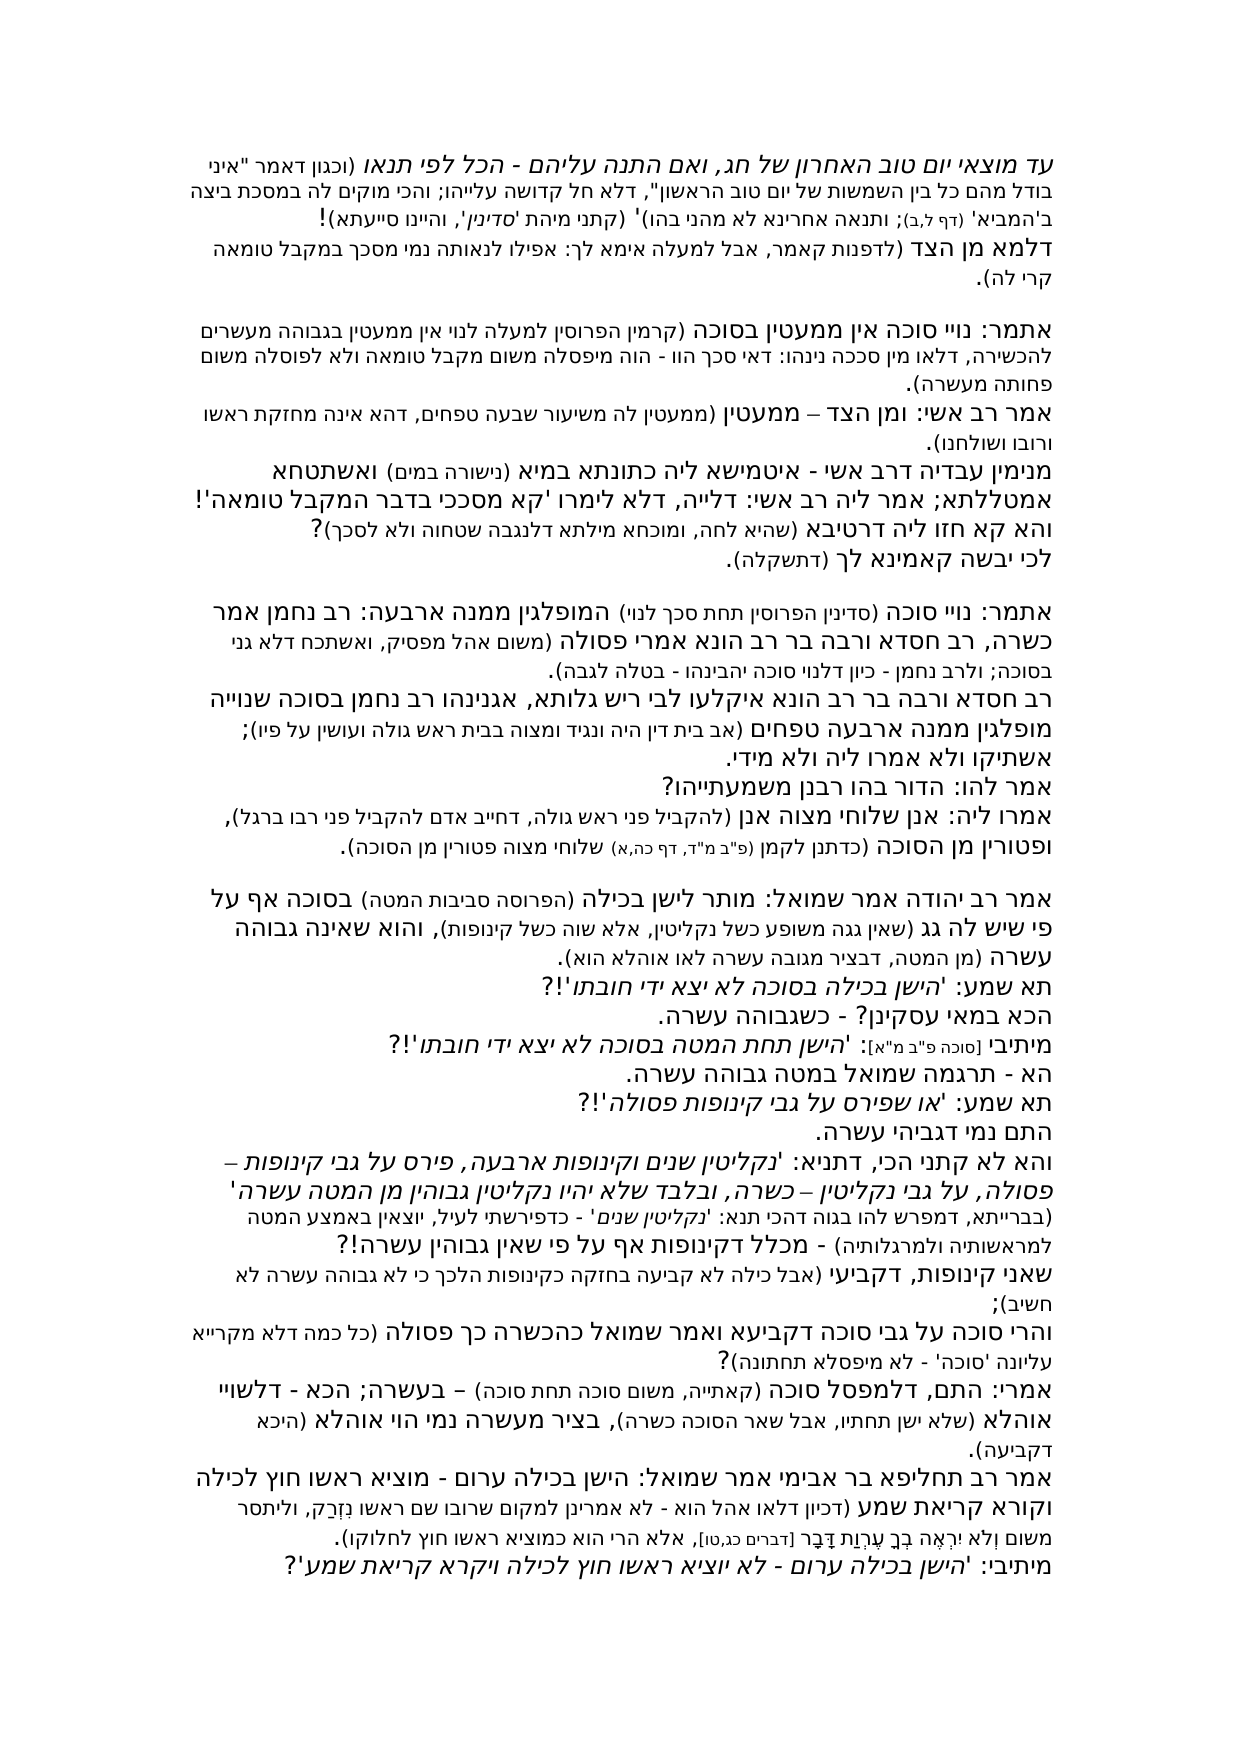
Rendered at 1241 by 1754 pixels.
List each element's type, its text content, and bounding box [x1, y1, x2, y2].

text לכי יבשה קאמינא לך (דתשקלה). [187, 544, 1053, 573]
text שאני קינופות, דקביעי (אבל כילה לא קביעה בחזקה כקינופות הלכך כי לא גבוהה עשרה לא חשיב); [187, 1259, 1053, 1317]
text התם נמי דגביהי עשרה. [187, 1118, 1053, 1147]
text והרי סוכה על גבי סוכה דקביעא ואמר שמואל כהכשרה כך פסולה (כל כמה דלא מקרייא עליונה 'סוכה' - לא מיפסלא תחתונה)? [187, 1317, 1053, 1376]
text והא קא חזו ליה דרטיבא (שהיא לחה, ומוכחא מילתא דלנגבה שטחוה ולא לסכך)? [187, 515, 1053, 544]
text מנימין עבדיה דרב אשי - איטמישא ליה כתונתא במיא (נישורה במים) ואשתטחא אמטללתא; אמר ליה רב אשי: דלייה, דלא לימרו 'קא מסככי בדבר המקבל טומאה'! [187, 456, 1053, 515]
text אתמר: נויי סוכה (סדינין הפרוסין תחת סכך לנוי) המופלגין ממנה ארבעה: רב נחמן אמר כשרה, רב חסדא ורבה בר רב הונא אמרי פסולה (משום אהל מפסיק, ואשתכח דלא גני בסוכה; ולרב נחמן - כיון דלנוי סוכה יהבינהו - בטלה לגבה). [187, 597, 1053, 685]
text דלמא מן הצד (לדפנות קאמר, אבל למעלה אימא לך: אפילו לנאותה נמי מסכך במקבל טומאה קרי לה). [187, 233, 1053, 291]
text עד מוצאי יום טוב האחרון של חג, ואם התנה עליהם - הכל לפי תנאו (וכגון דאמר "איני בודל מהם כל בין השמשות של יום טוב הראשון", דלא חל קדושה עלייהו; והכי מוקים לה במסכת ביצה ב'המביא' (דף ל,ב); ותנאה אחרינא לא מהני בהו)' (קתני מיהת 'סדינין', והיינו סייעתא)! [187, 150, 1053, 233]
text רב חסדא ורבה בר רב הונא איקלעו לבי ריש גלותא, אגנינהו רב נחמן בסוכה שנוייה מופלגין ממנה ארבעה טפחים (אב בית דין היה ונגיד ומצוה בבית ראש גולה ועושין על פיו); אשתיקו ולא אמרו ליה ולא מידי. [187, 685, 1053, 772]
text אמר רב תחליפא בר אבימי אמר שמואל: הישן בכילה ערום - מוציא ראשו חוץ לכילה וקורא קריאת שמע (דכיון דלאו אהל הוא - לא אמרינן למקום שרובו שם ראשו נִזְרַק, וליתסר משום וְלֹא יִרְאֶה בְךָ עֶרְוַת דָּבָר [דברים כג,טו], אלא הרי הוא כמוציא ראשו חוץ לחלוקו). [187, 1463, 1053, 1551]
text אמרו ליה: אנן שלוחי מצוה אנן (להקביל פני ראש גולה, דחייב אדם להקביל פני רבו ברגל), ופטורין מן הסוכה (כדתנן לקמן (פ"ב מ"ד, דף כה,א) שלוחי מצוה פטורין מן הסוכה). [187, 802, 1053, 860]
text תא שמע: 'או שפירס על גבי קינופות פסולה'!? [187, 1088, 1053, 1118]
text הכא במאי עסקינן? - כשגבוהה עשרה. [187, 1001, 1053, 1030]
text אתמר: נויי סוכה אין ממעטין בסוכה (קרמין הפרוסין למעלה לנוי אין ממעטין בגבוהה מעשרים להכשירה, דלאו מין סככה נינהו: דאי סכך הוו - הוה מיפסלה משום מקבל טומאה ולא לפוסלה משום פחותה מעשרה). [187, 315, 1053, 398]
text אמר רב יהודה אמר שמואל: מותר לישן בכילה (הפרוסה סביבות המטה) בסוכה אף על פי שיש לה גג (שאין גגה משופע כשל נקליטין, אלא שוה כשל קינופות), והוא שאינה גבוהה עשרה (מן המטה, דבציר מגובה עשרה לאו אוהלא הוא). [187, 884, 1053, 972]
text מיתיבי: 'הישן בכילה ערום - לא יוציא ראשו חוץ לכילה ויקרא קריאת שמע'? [187, 1551, 1053, 1580]
text מיתיבי [סוכה פ"ב מ"א]: 'הישן תחת המטה בסוכה לא יצא ידי חובתו'!? [187, 1030, 1053, 1059]
text הא - תרגמה שמואל במטה גבוהה עשרה. [187, 1059, 1053, 1088]
text אמר להו: הדור בהו רבנן משמעתייהו? [187, 772, 1053, 802]
text והא לא קתני הכי, דתניא: 'נקליטין שנים וקינופות ארבעה, פירס על גבי קינופות – פסולה, על גבי נקליטין – כשרה, ובלבד שלא יהיו נקליטין גבוהין מן המטה עשרה' (בברייתא, דמפרש להו בגוה דהכי תנא: 'נקליטין שנים' - כדפירשתי לעיל, יוצאין באמצע המטה למראשותיה ולמרגלותיה) - מכלל דקינופות אף על פי שאין גבוהין עשרה!? [187, 1147, 1053, 1259]
text תא שמע: 'הישן בכילה בסוכה לא יצא ידי חובתו'!? [187, 972, 1053, 1001]
text אמרי: התם, דלמפסל סוכה (קאתייה, משום סוכה תחת סוכה) – בעשרה; הכא - דלשויי אוהלא (שלא ישן תחתיו, אבל שאר הסוכה כשרה), בציר מעשרה נמי הוי אוהלא (היכא דקביעה). [187, 1376, 1053, 1463]
text אמר רב אשי: ומן הצד – ממעטין (ממעטין לה משיעור שבעה טפחים, דהא אינה מחזקת ראשו ורובו ושולחנו). [187, 398, 1053, 456]
